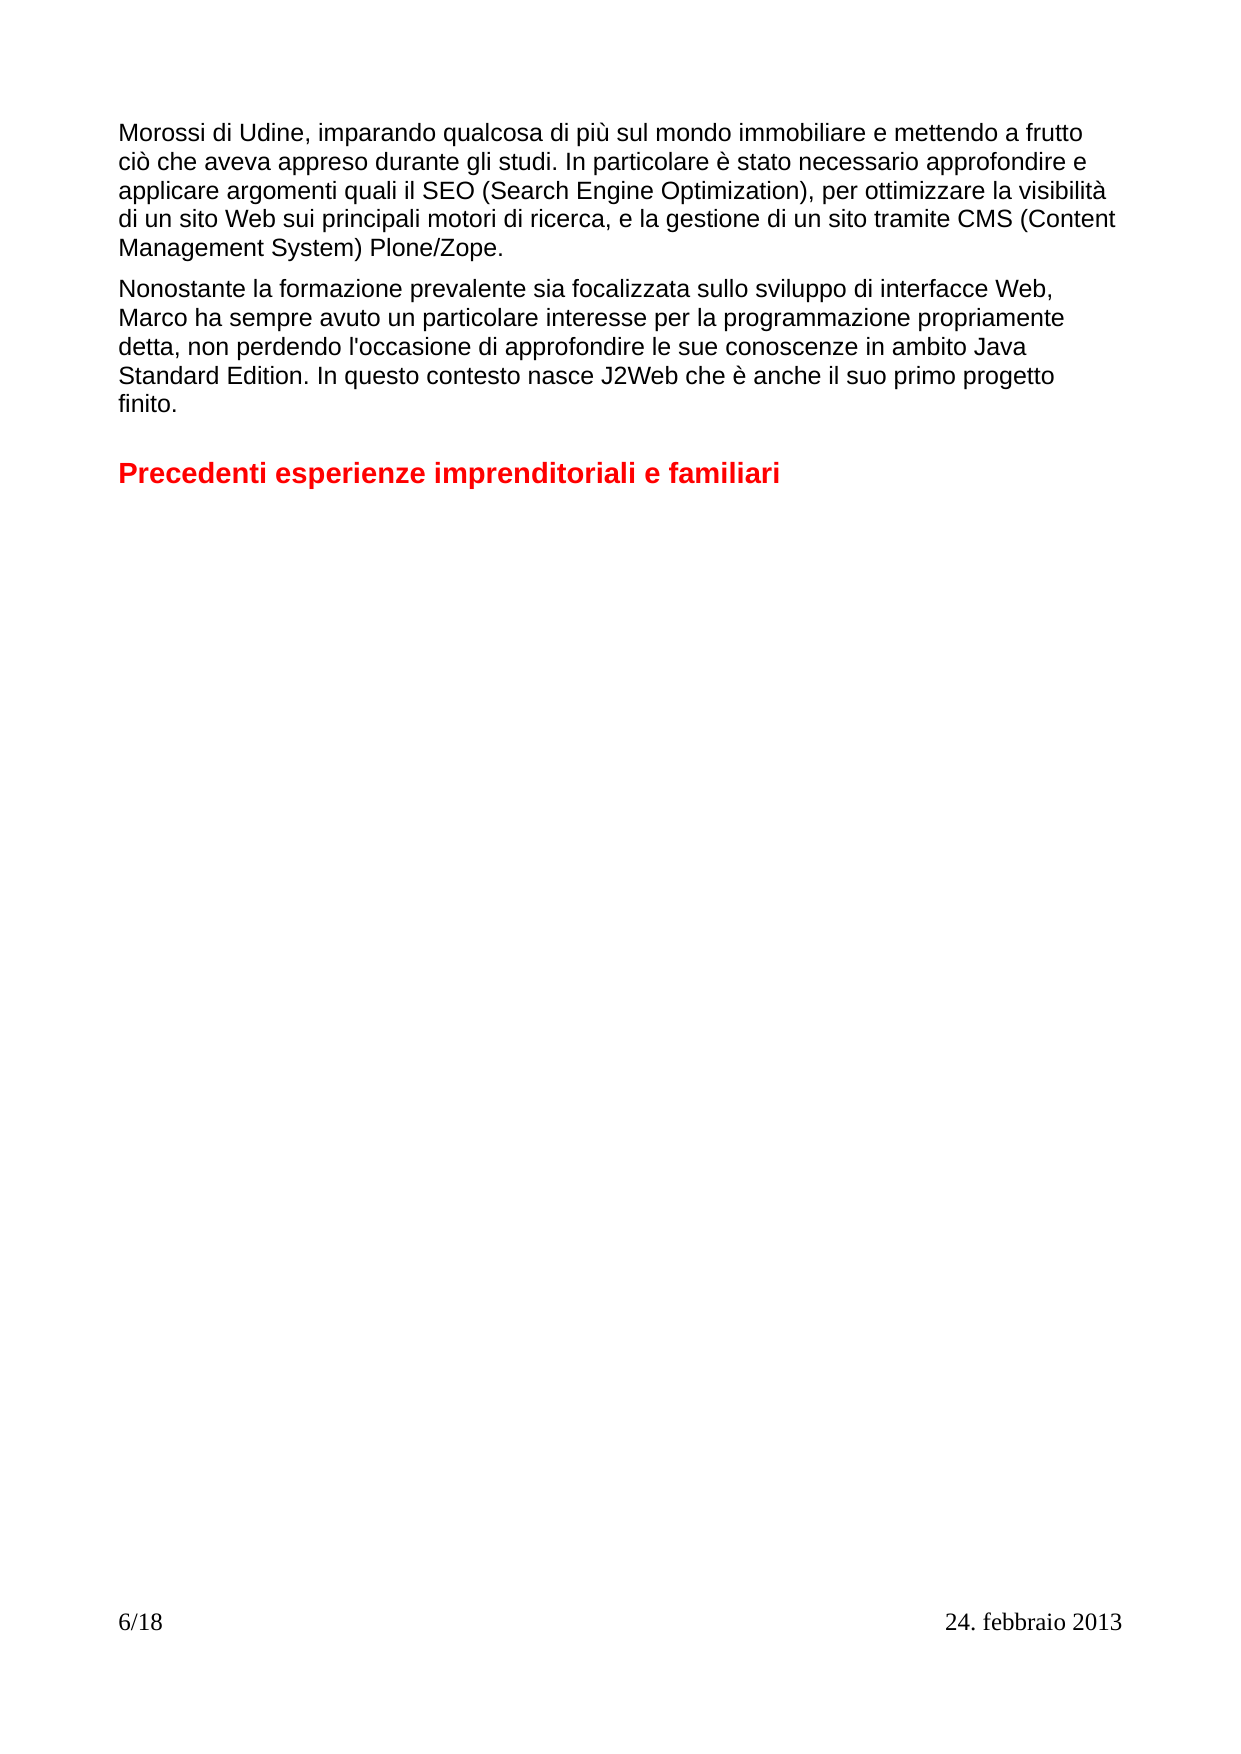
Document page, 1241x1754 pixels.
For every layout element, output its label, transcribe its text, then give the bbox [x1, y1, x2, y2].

text Nonostante la formazione prevalente sia focalizzata sullo sviluppo di interfacce Web, Marco ha sempre avuto un particolare interesse per la programmazione propriamente detta, non perdendo l'occasione di approfondire le sue conoscenze in ambito Java Standard Edition. In questo contesto nasce J2Web che è anche il suo primo progetto finito. [118, 274, 1122, 418]
text Morossi di Udine, imparando qualcosa di più sul mondo immobiliare e mettendo a frutto ciò che aveva appreso durante gli studi. In particolare è stato necessario approfondire e applicare argomenti quali il SEO (Search Engine Optimization), per ottimizzare la visibilità di un sito Web sui principali motori di ricerca, e la gestione di un sito tramite CMS (Content Management System) Plone/Zope. [118, 118, 1122, 262]
subtitle Precedenti esperienze imprenditoriali e familiari [118, 456, 1122, 489]
